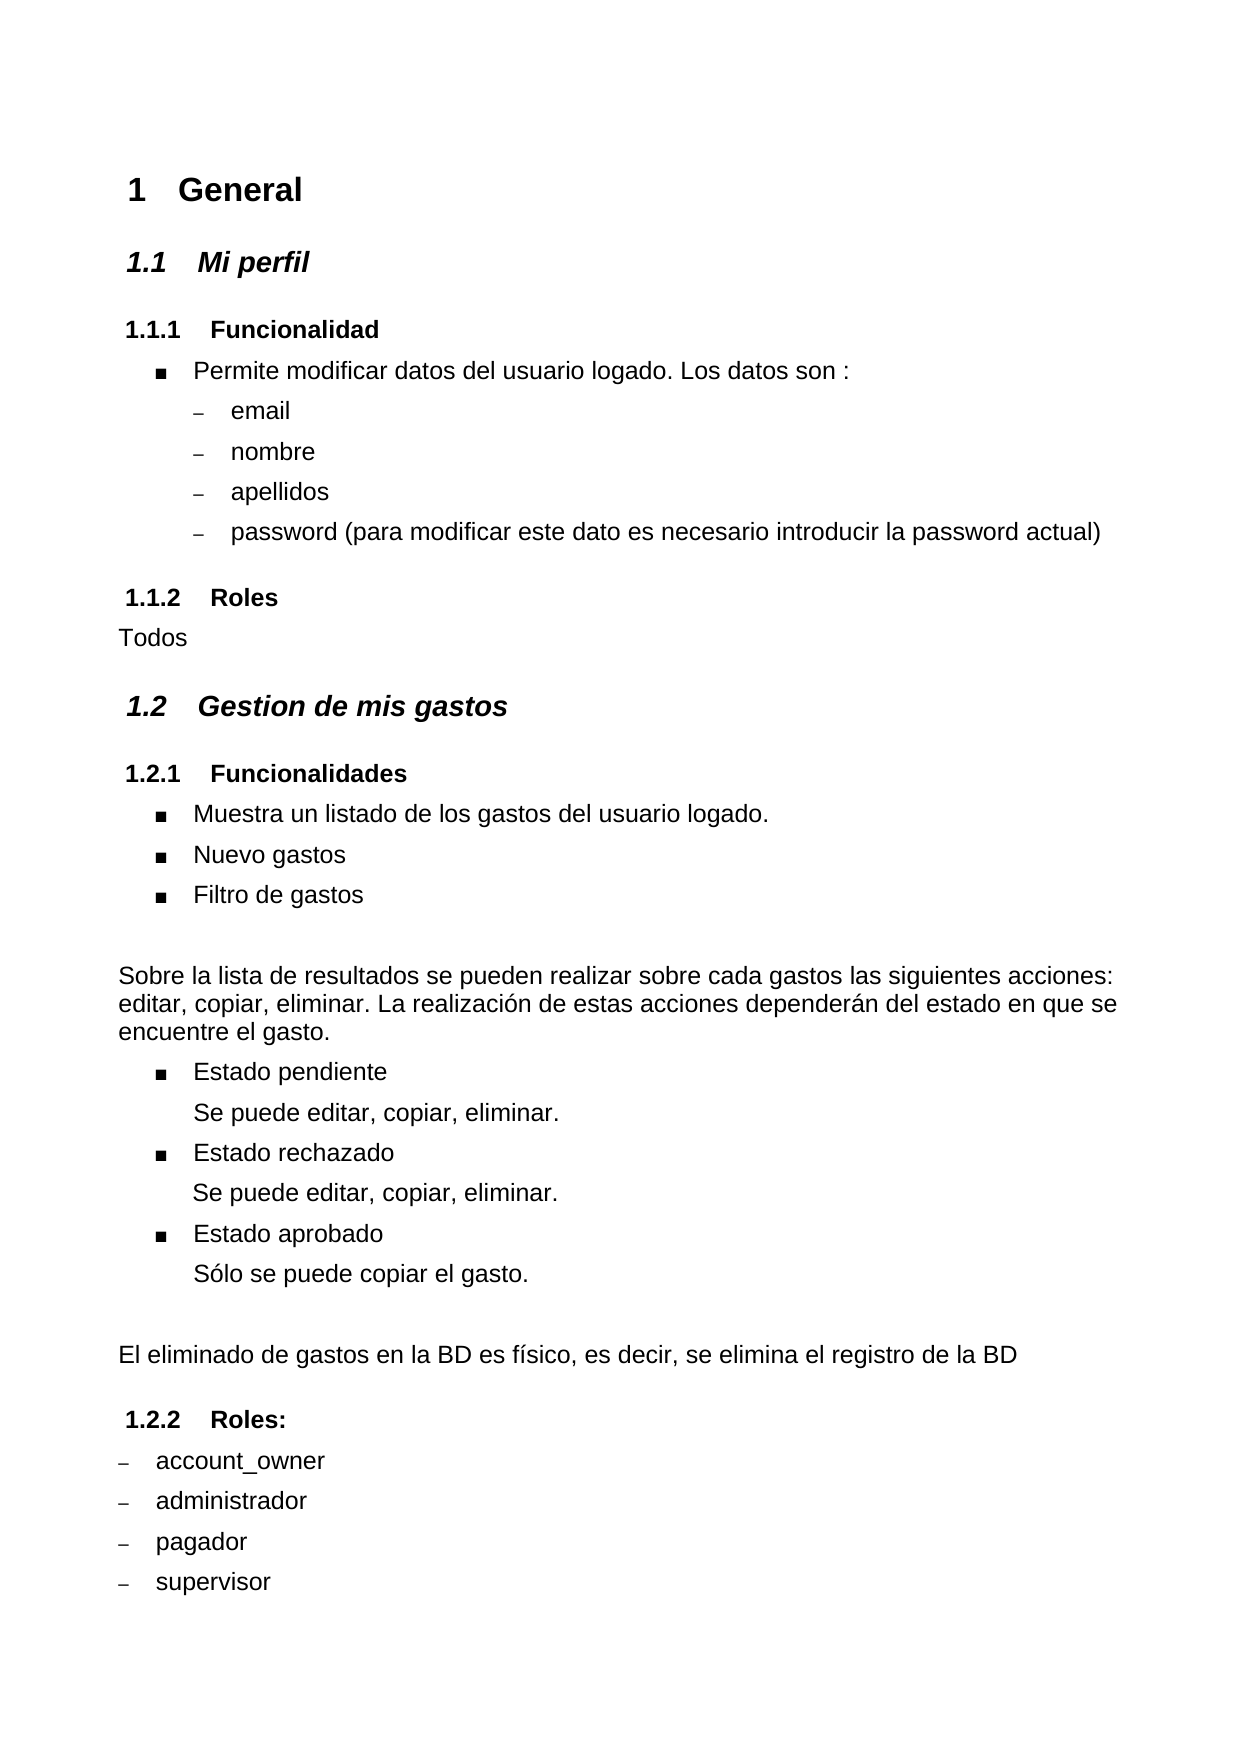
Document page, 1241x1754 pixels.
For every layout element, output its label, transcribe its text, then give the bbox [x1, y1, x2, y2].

list apellidos [193, 478, 1122, 506]
list account_owner [118, 1447, 1122, 1474]
list email [193, 397, 1122, 425]
list Se puede editar, copiar, eliminar. [156, 1098, 1122, 1126]
subtitle Gestion de mis gastos [118, 689, 1122, 722]
subtitle Funcionalidad [118, 316, 1122, 344]
text Todos [118, 624, 1122, 652]
list Estado pendiente [156, 1058, 1122, 1086]
subtitle Roles: [118, 1406, 1122, 1434]
list Estado rechazado [156, 1139, 1122, 1167]
list Muestra un listado de los gastos del usuario logado. [156, 800, 1122, 828]
list administrador [118, 1487, 1122, 1515]
subtitle Funcionalidades [118, 759, 1122, 787]
text Se puede editar, copiar, eliminar. [118, 1179, 1122, 1207]
list Permite modificar datos del usuario logado. Los datos son : [156, 357, 1122, 384]
list Estado aprobado [156, 1219, 1122, 1247]
subtitle Roles [118, 584, 1122, 612]
list Filtro de gastos [156, 881, 1122, 909]
list supervisor [118, 1568, 1122, 1596]
subtitle Mi perfil [118, 246, 1122, 279]
list Sólo se puede copiar el gasto. [156, 1260, 1122, 1288]
list pagador [118, 1527, 1122, 1555]
text Sobre la lista de resultados se pueden realizar sobre cada gastos las siguientes acciones: editar, copiar, eliminar. La realización de estas acciones dependerán del estado en que se encuentre el gasto. [118, 962, 1122, 1045]
text El eliminado de gastos en la BD es físico, es decir, se elimina el registro de la BD [118, 1341, 1122, 1369]
list Nuevo gastos [156, 840, 1122, 868]
list nombre [193, 437, 1122, 465]
list password (para modificar este dato es necesario introducir la password actual) [193, 518, 1122, 546]
subtitle General [118, 171, 1122, 208]
